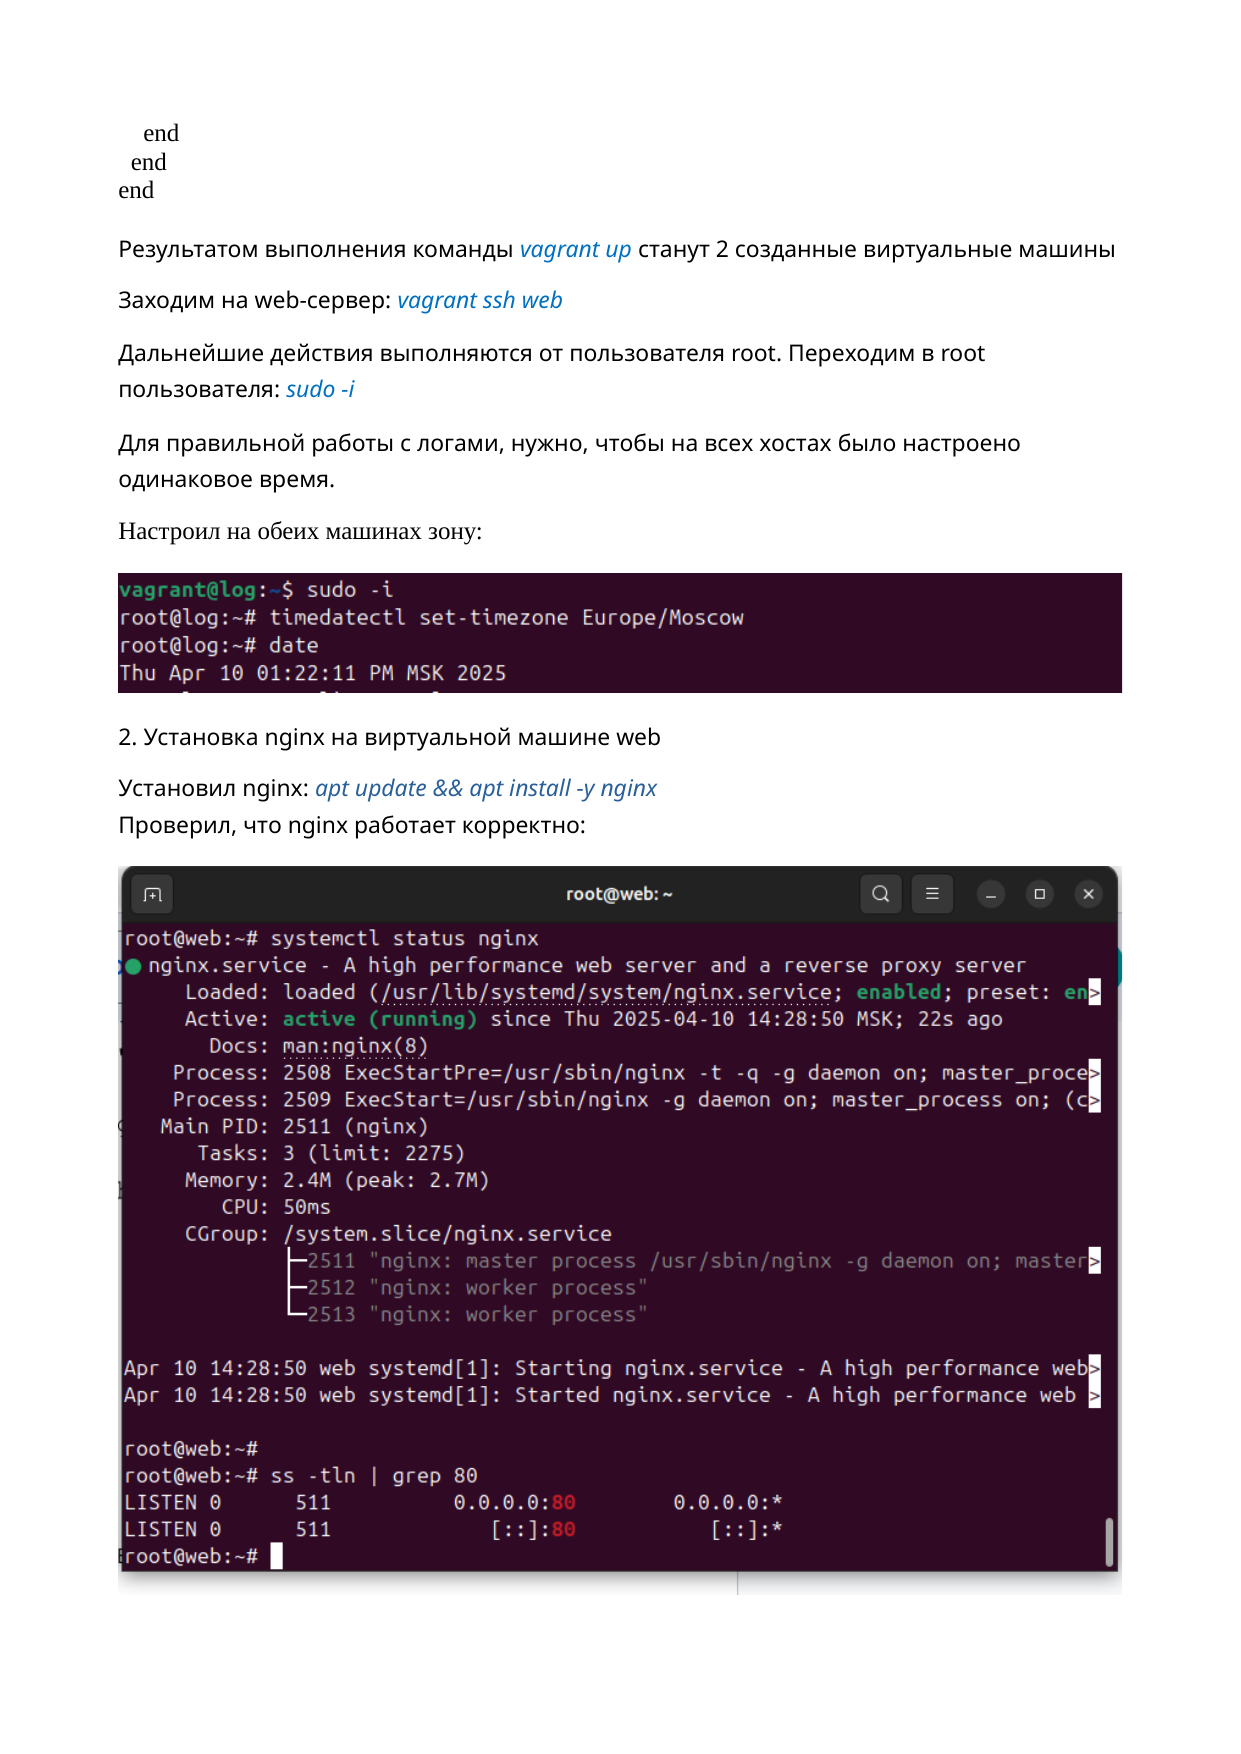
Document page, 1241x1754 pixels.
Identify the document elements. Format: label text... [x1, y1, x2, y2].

text 2. Установка nginx на виртуальной машине web [118, 721, 1122, 752]
text Заходим на web-сервер: vagrant ssh web [118, 284, 1122, 315]
text Проверил, что nginx работает корректно: [118, 809, 1122, 841]
picture [118, 866, 1123, 1595]
text Настроил на обеих машинах зону: [118, 516, 1122, 545]
text end [118, 118, 1122, 147]
text Дальнейшие действия выполняются от пользователя root. Переходим в root пользователя: sudo -i [118, 337, 1122, 405]
text end [118, 176, 1122, 204]
text end [118, 147, 1122, 176]
picture [118, 573, 1123, 693]
text Результатом выполнения команды vagrant up станут 2 созданные виртуальные машины [118, 233, 1122, 264]
text Для правильной работы c логами, нужно, чтобы на всех хостах было настроено одинаковое время. [118, 427, 1122, 494]
text Установил nginx: apt update && apt install -y nginx [118, 772, 1122, 803]
